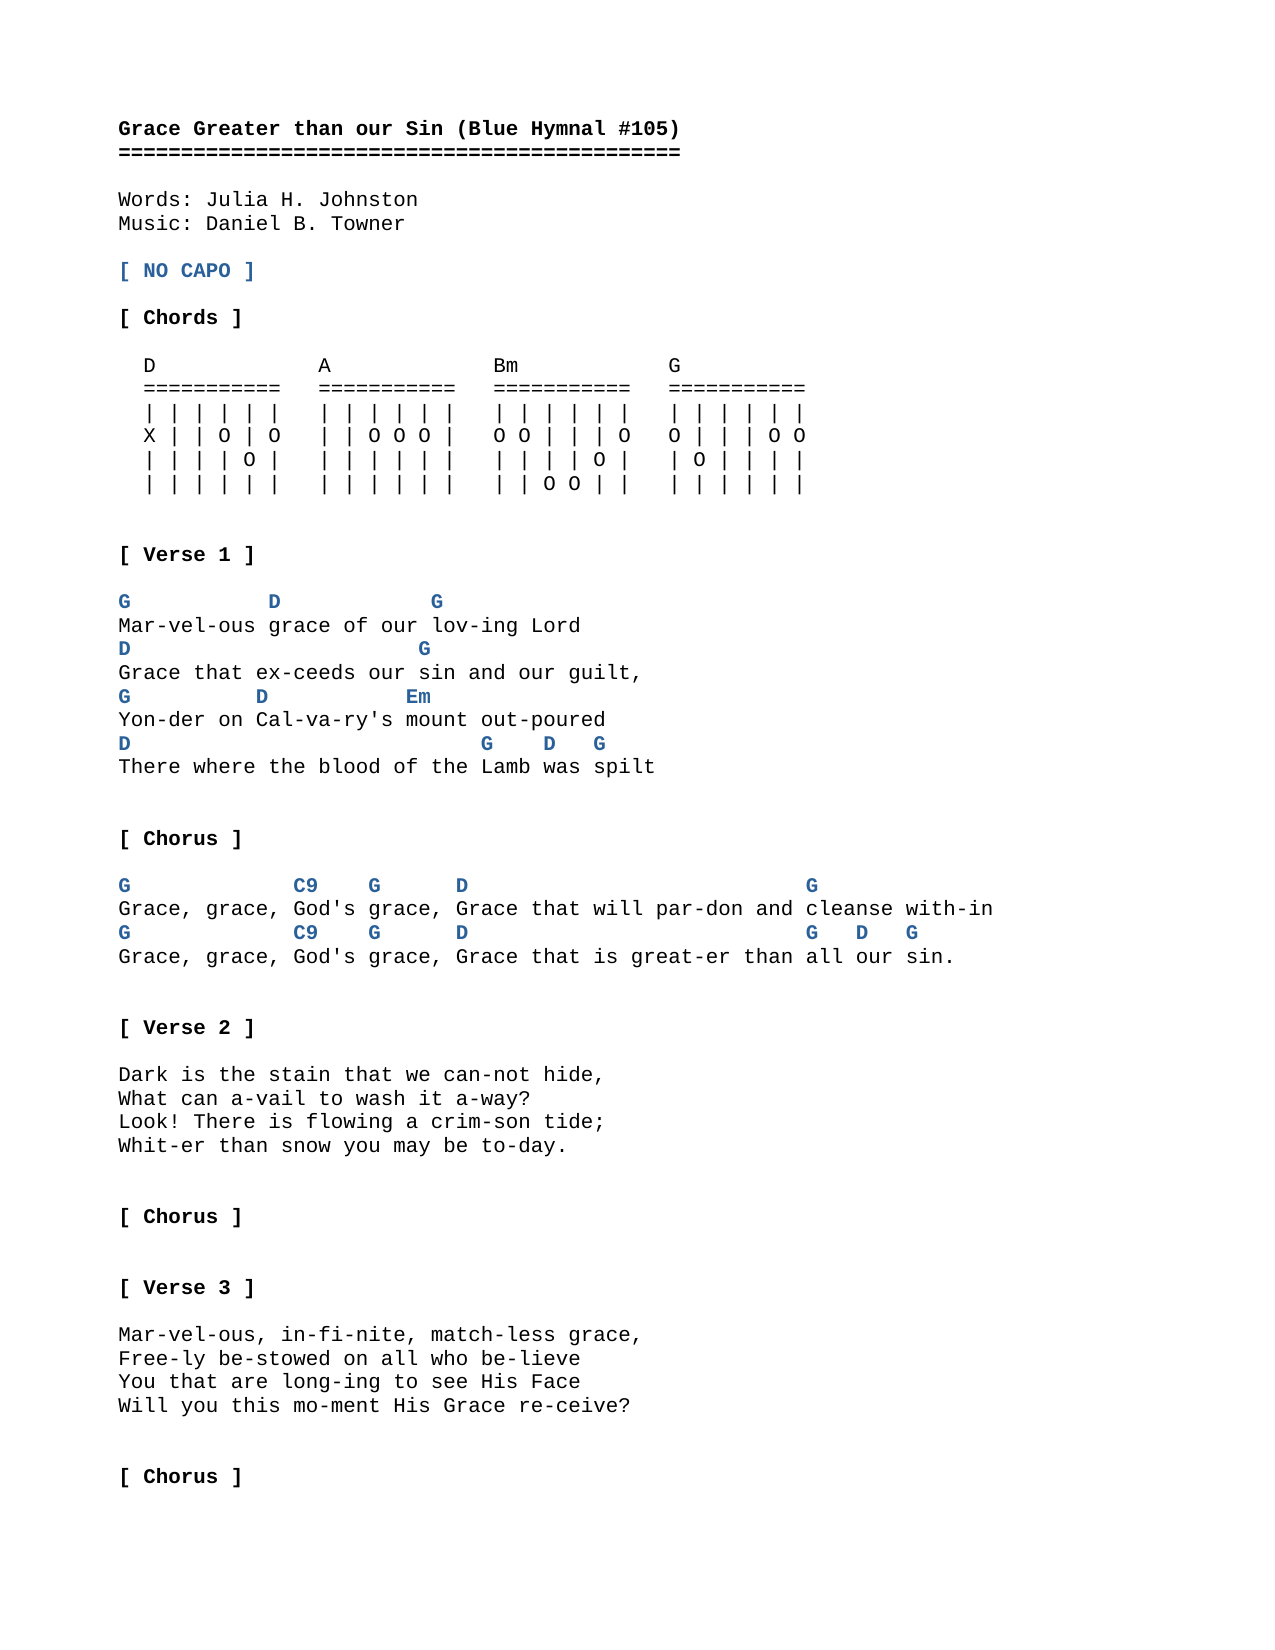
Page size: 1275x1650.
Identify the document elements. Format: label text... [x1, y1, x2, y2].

text Mar-vel-ous, in-fi-nite, match-less grace, [118, 1324, 1157, 1348]
text [ Chorus ] [118, 1466, 1157, 1489]
text D G [118, 638, 1157, 662]
text [ Chorus ] [118, 827, 1157, 851]
text Words: Julia H. Johnston [118, 189, 1157, 213]
text [ NO CAPO ] [118, 260, 1157, 284]
text D A Bm G [118, 354, 1157, 378]
text [ Chords ] [118, 307, 1157, 331]
text What can a-vail to wash it a-way? [118, 1088, 1157, 1111]
text Grace, grace, God's grace, Grace that will par-don and cleanse with-in [118, 898, 1157, 922]
text Look! There is flowing a crim-son tide; [118, 1111, 1157, 1135]
text [ Verse 3 ] [118, 1277, 1157, 1300]
text ============================================= [118, 142, 1157, 165]
text G C9 G D G [118, 875, 1157, 898]
text =========== =========== =========== =========== [118, 378, 1157, 402]
text [ Verse 1 ] [118, 544, 1157, 567]
text | | | | O | | | | | | | | | | | O | | O | | | | [118, 449, 1157, 473]
text Grace, grace, God's grace, Grace that is great-er than all our sin. [118, 946, 1157, 969]
text Grace Greater than our Sin (Blue Hymnal #105) [118, 118, 1157, 142]
text [ Chorus ] [118, 1206, 1157, 1229]
text There where the blood of the Lamb was spilt [118, 757, 1157, 780]
text | | | | | | | | | | | | | | O O | | | | | | | | [118, 473, 1157, 496]
text Mar-vel-ous grace of our lov-ing Lord [118, 615, 1157, 638]
text X | | O | O | | O O O | O O | | | O O | | | O O [118, 426, 1157, 449]
text Yon-der on Cal-va-ry's mount out-poured [118, 709, 1157, 733]
text G D G [118, 591, 1157, 615]
text Grace that ex-ceeds our sin and our guilt, [118, 662, 1157, 686]
text Dark is the stain that we can-not hide, [118, 1064, 1157, 1088]
text | | | | | | | | | | | | | | | | | | | | | | | | [118, 402, 1157, 426]
text Whit-er than snow you may be to-day. [118, 1135, 1157, 1158]
text D G D G [118, 733, 1157, 757]
text G D Em [118, 686, 1157, 709]
text Will you this mo-ment His Grace re-ceive? [118, 1395, 1157, 1419]
text Music: Daniel B. Towner [118, 213, 1157, 236]
text [ Verse 2 ] [118, 1017, 1157, 1040]
text You that are long-ing to see His Face [118, 1371, 1157, 1395]
text G C9 G D G D G [118, 922, 1157, 946]
text Free-ly be-stowed on all who be-lieve [118, 1348, 1157, 1371]
